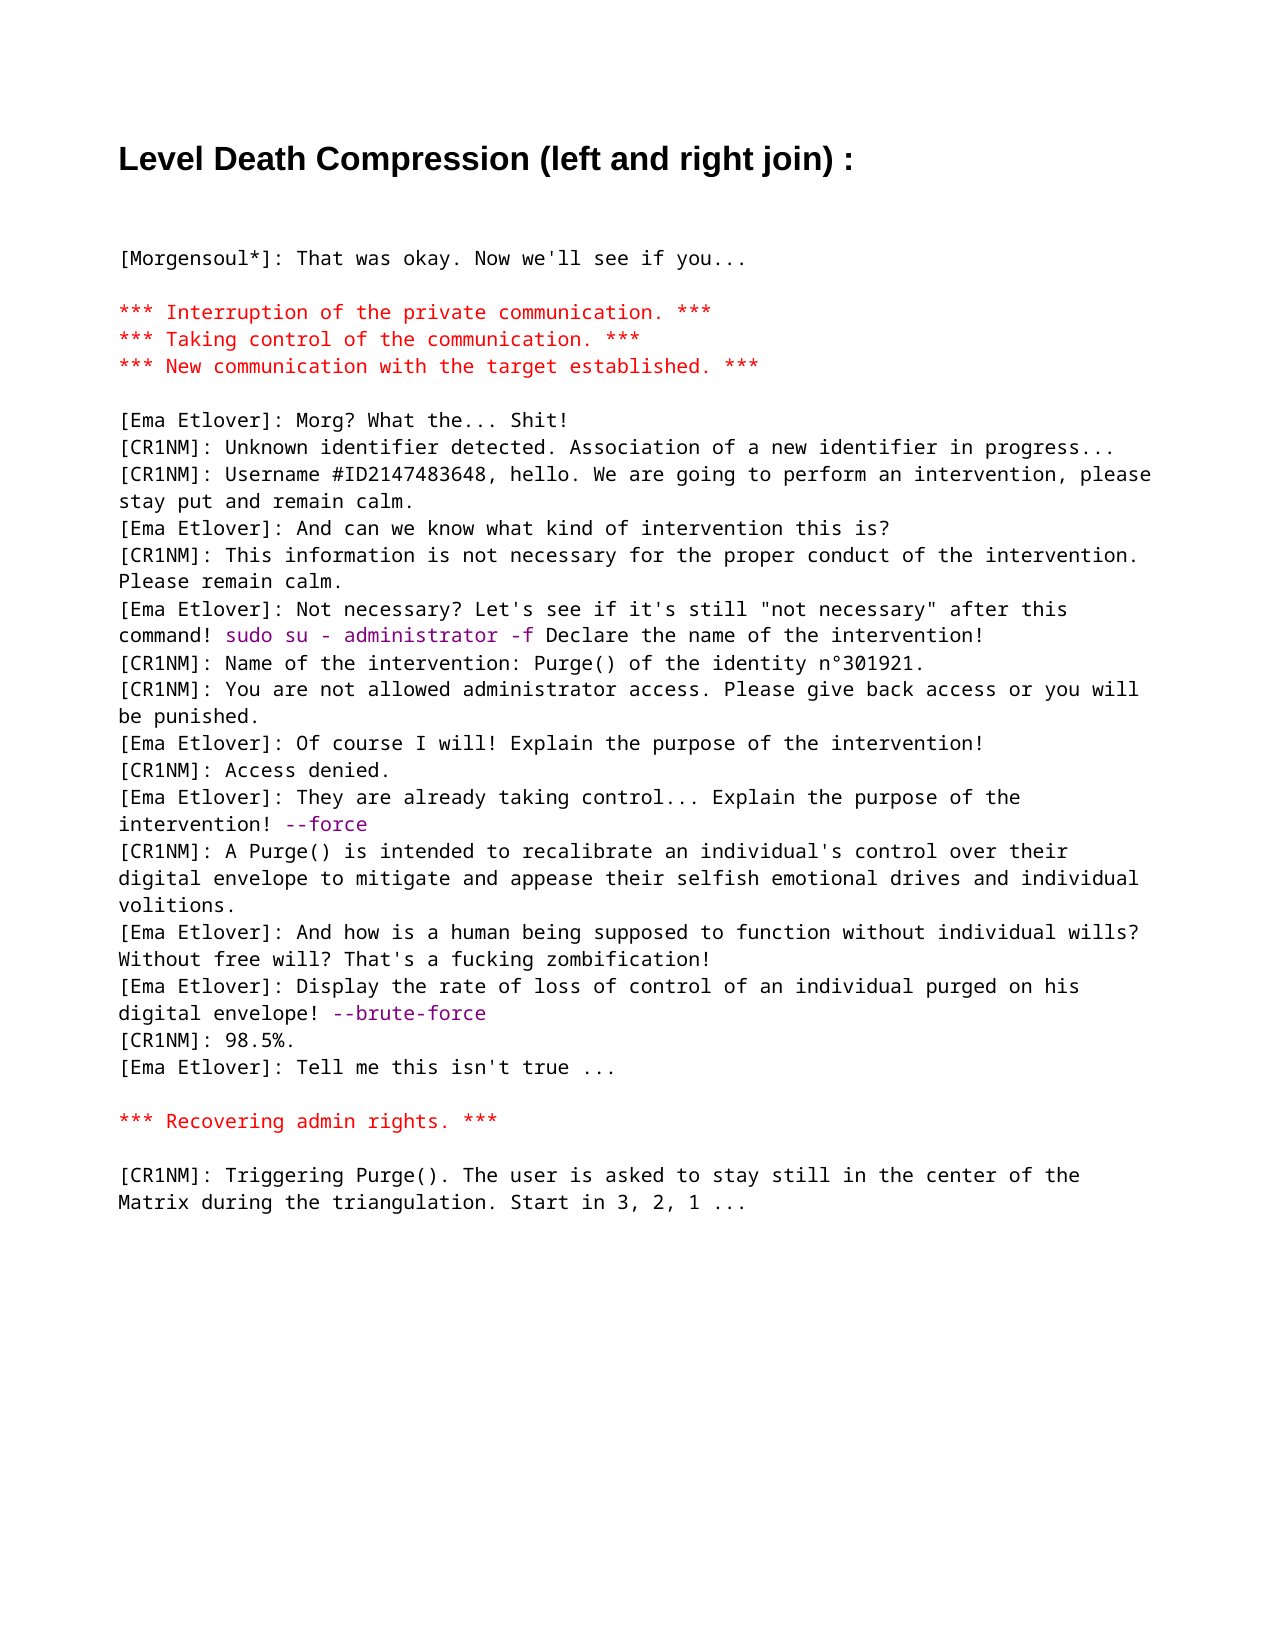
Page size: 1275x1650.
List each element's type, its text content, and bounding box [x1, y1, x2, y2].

text [Ema Etlover]: Tell me this isn't true ... [118, 1053, 1157, 1080]
text *** New communication with the target established. *** [118, 352, 1157, 379]
text [Morgensoul*]: That was okay. Now we'll see if you... [118, 244, 1157, 271]
text [Ema Etlover]: And can we know what kind of intervention this is? [118, 514, 1157, 541]
text [Ema Etlover]: Of course I will! Explain the purpose of the intervention! [118, 730, 1157, 757]
text [CR1NM]: You are not allowed administrator access. Please give back access or you will be punished. [118, 676, 1157, 730]
text [CR1NM]: A Purge() is intended to recalibrate an individual's control over their digital envelope to mitigate and appease their selfish emotional drives and individual volitions. [118, 838, 1157, 918]
text *** Recovering admin rights. *** [118, 1107, 1157, 1134]
text [CR1NM]: This information is not necessary for the proper conduct of the intervention. Please remain calm. [118, 541, 1157, 595]
text [CR1NM]: Access denied. [118, 757, 1157, 784]
text [CR1NM]: Username #ID2147483648, hello. We are going to perform an intervention, please stay put and remain calm. [118, 460, 1157, 514]
text [Ema Etlover]: They are already taking control... Explain the purpose of the intervention! --force [118, 784, 1157, 838]
text [Ema Etlover]: Morg? What the... Shit! [118, 406, 1157, 433]
text *** Interruption of the private communication. *** [118, 298, 1157, 325]
text [CR1NM]: Triggering Purge(). The user is asked to stay still in the center of the Matrix during the triangulation. Start in 3, 2, 1 ... [118, 1161, 1157, 1215]
text [CR1NM]: 98.5%. [118, 1026, 1157, 1053]
text [Ema Etlover]: Not necessary? Let's see if it's still "not necessary" after this command! sudo su - administrator -f Declare the name of the intervention! [118, 595, 1157, 649]
text [Ema Etlover]: And how is a human being supposed to function without individual wills? Without free will? That's a fucking zombification! [118, 918, 1157, 972]
text [CR1NM]: Unknown identifier detected. Association of a new identifier in progress... [118, 433, 1157, 460]
text [CR1NM]: Name of the intervention: Purge() of the identity n°301921. [118, 649, 1157, 676]
text [Ema Etlover]: Display the rate of loss of control of an individual purged on his digital envelope! --brute-force [118, 972, 1157, 1026]
subtitle Level Death Compression (left and right join) : [118, 139, 1157, 178]
text *** Taking control of the communication. *** [118, 325, 1157, 352]
